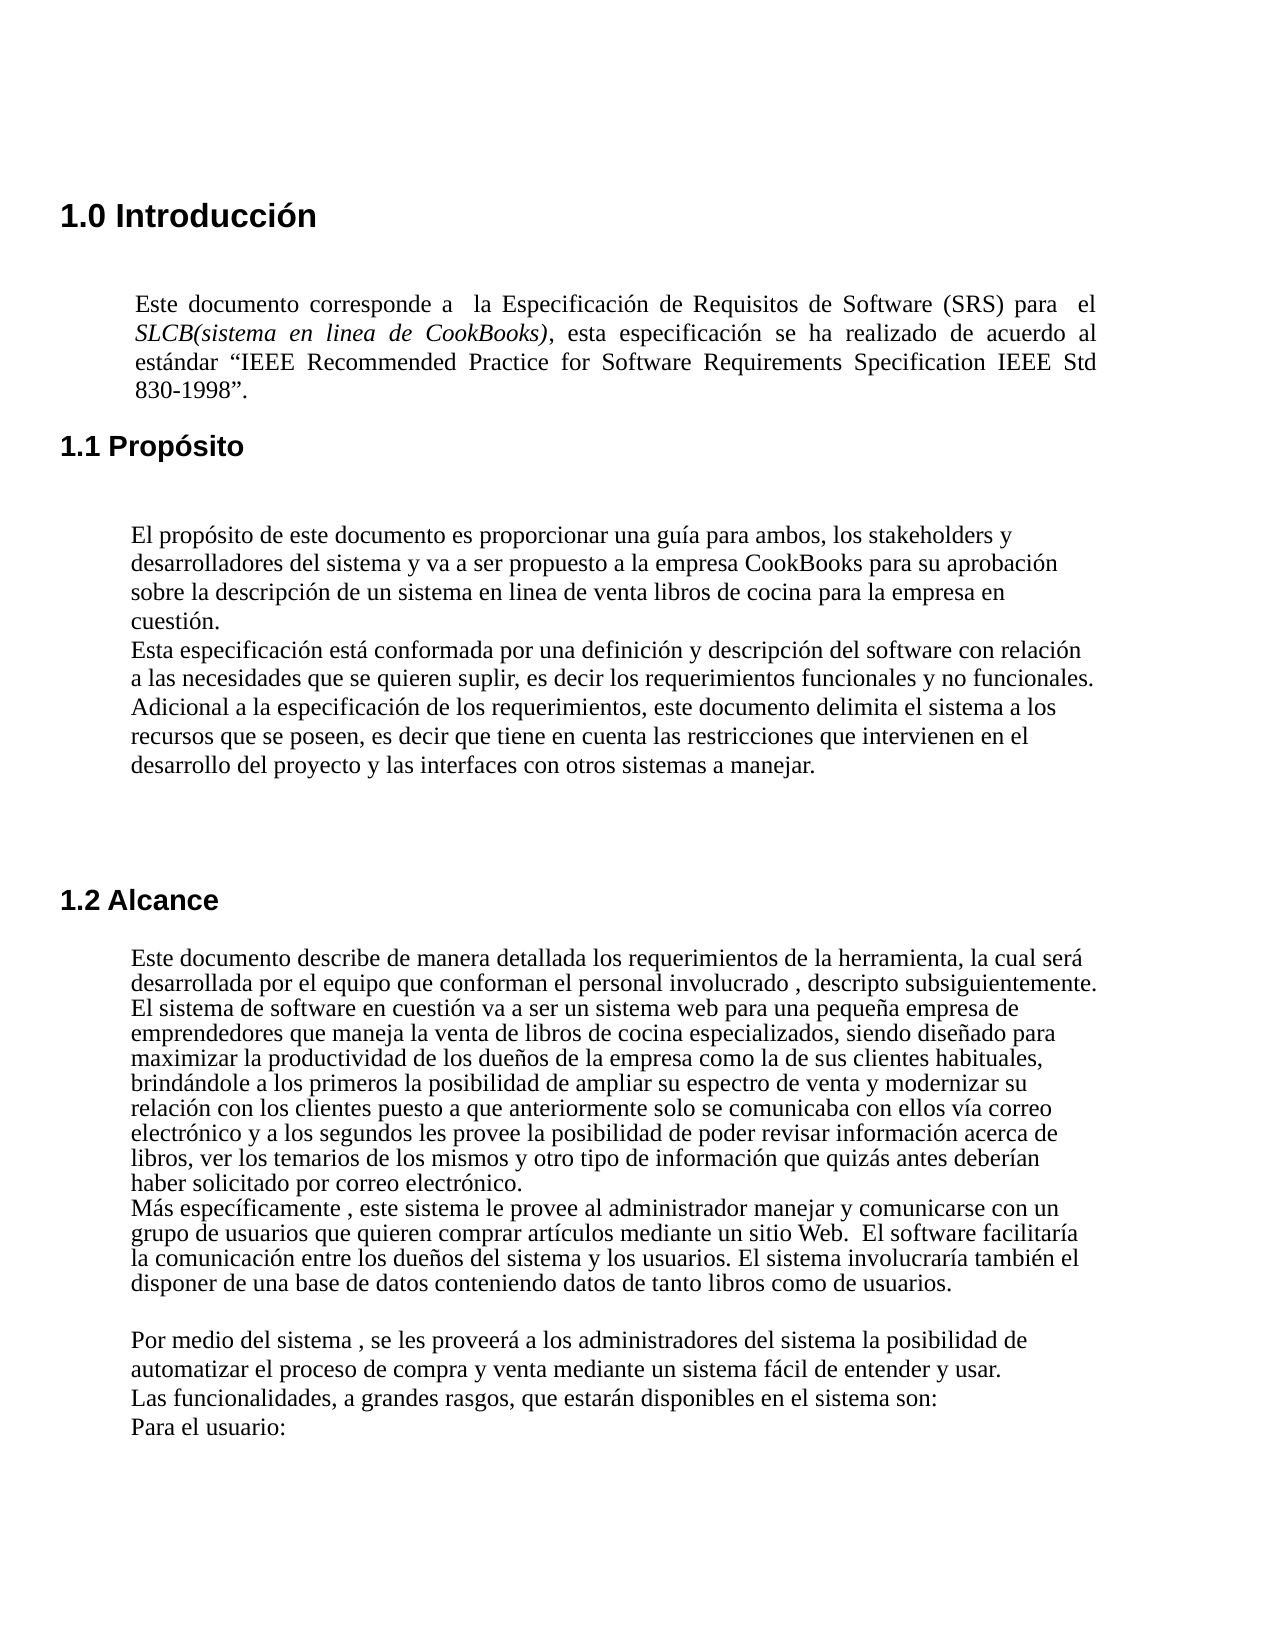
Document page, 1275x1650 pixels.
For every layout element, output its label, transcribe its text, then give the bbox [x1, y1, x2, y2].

subtitle 1.1 Propósito [60, 429, 1098, 463]
text Este documento describe de manera detallada los requerimientos de la herramienta, la cual será desarrollada por el equipo que conforman el personal involucrado , descripto subsiguientemente. [131, 947, 1098, 997]
text Este documento corresponde a la Especificación de Requisitos de Software (SRS) para el SLCB(sistema en linea de CookBooks), esta especificación se ha realizado de acuerdo al estándar “IEEE Recommended Practice for Software Requirements Specification IEEE Std 830-1998”. [135, 289, 1098, 404]
text El propósito de este documento es proporcionar una guía para ambos, los stakeholders y desarrolladores del sistema y va a ser propuesto a la empresa CookBooks para su aprobación sobre la descripción de un sistema en linea de venta libros de cocina para la empresa en cuestión. [131, 520, 1098, 635]
text El sistema de software en cuestión va a ser un sistema web para una pequeña empresa de emprendedores que maneja la venta de libros de cocina especializados, siendo diseñado para maximizar la productividad de los dueños de la empresa como la de sus clientes habituales, brindándole a los primeros la posibilidad de ampliar su espectro de venta y modernizar su relación con los clientes puesto a que anteriormente solo se comunicaba con ellos vía correo electrónico y a los segundos les provee la posibilidad de poder revisar información acerca de libros, ver los temarios de los mismos y otro tipo de información que quizás antes deberían haber solicitado por correo electrónico. [131, 997, 1098, 1197]
text Las funcionalidades, a grandes rasgos, que estarán disponibles en el sistema son: [131, 1383, 1098, 1412]
subtitle 1.2 Alcance [60, 883, 1098, 917]
text Por medio del sistema , se les proveerá a los administradores del sistema la posibilidad de automatizar el proceso de compra y venta mediante un sistema fácil de entender y usar. [131, 1326, 1098, 1383]
text Más específicamente , este sistema le provee al administrador manejar y comunicarse con un grupo de usuarios que quieren comprar artículos mediante un sitio Web. El software facilitaría la comunicación entre los dueños del sistema y los usuarios. El sistema involucraría también el disponer de una base de datos conteniendo datos de tanto libros como de usuarios. [131, 1197, 1098, 1297]
text Esta especificación está conformada por una definición y descripción del software con relación a las necesidades que se quieren suplir, es decir los requerimientos funcionales y no funcionales. Adicional a la especificación de los requerimientos, este documento delimita el sistema a los recursos que se poseen, es decir que tiene en cuenta las restricciones que intervienen en el desarrollo del proyecto y las interfaces con otros sistemas a manejar. [131, 635, 1098, 778]
subtitle 1.0 Introducción [60, 197, 1098, 235]
text Para el usuario: [131, 1412, 1098, 1441]
